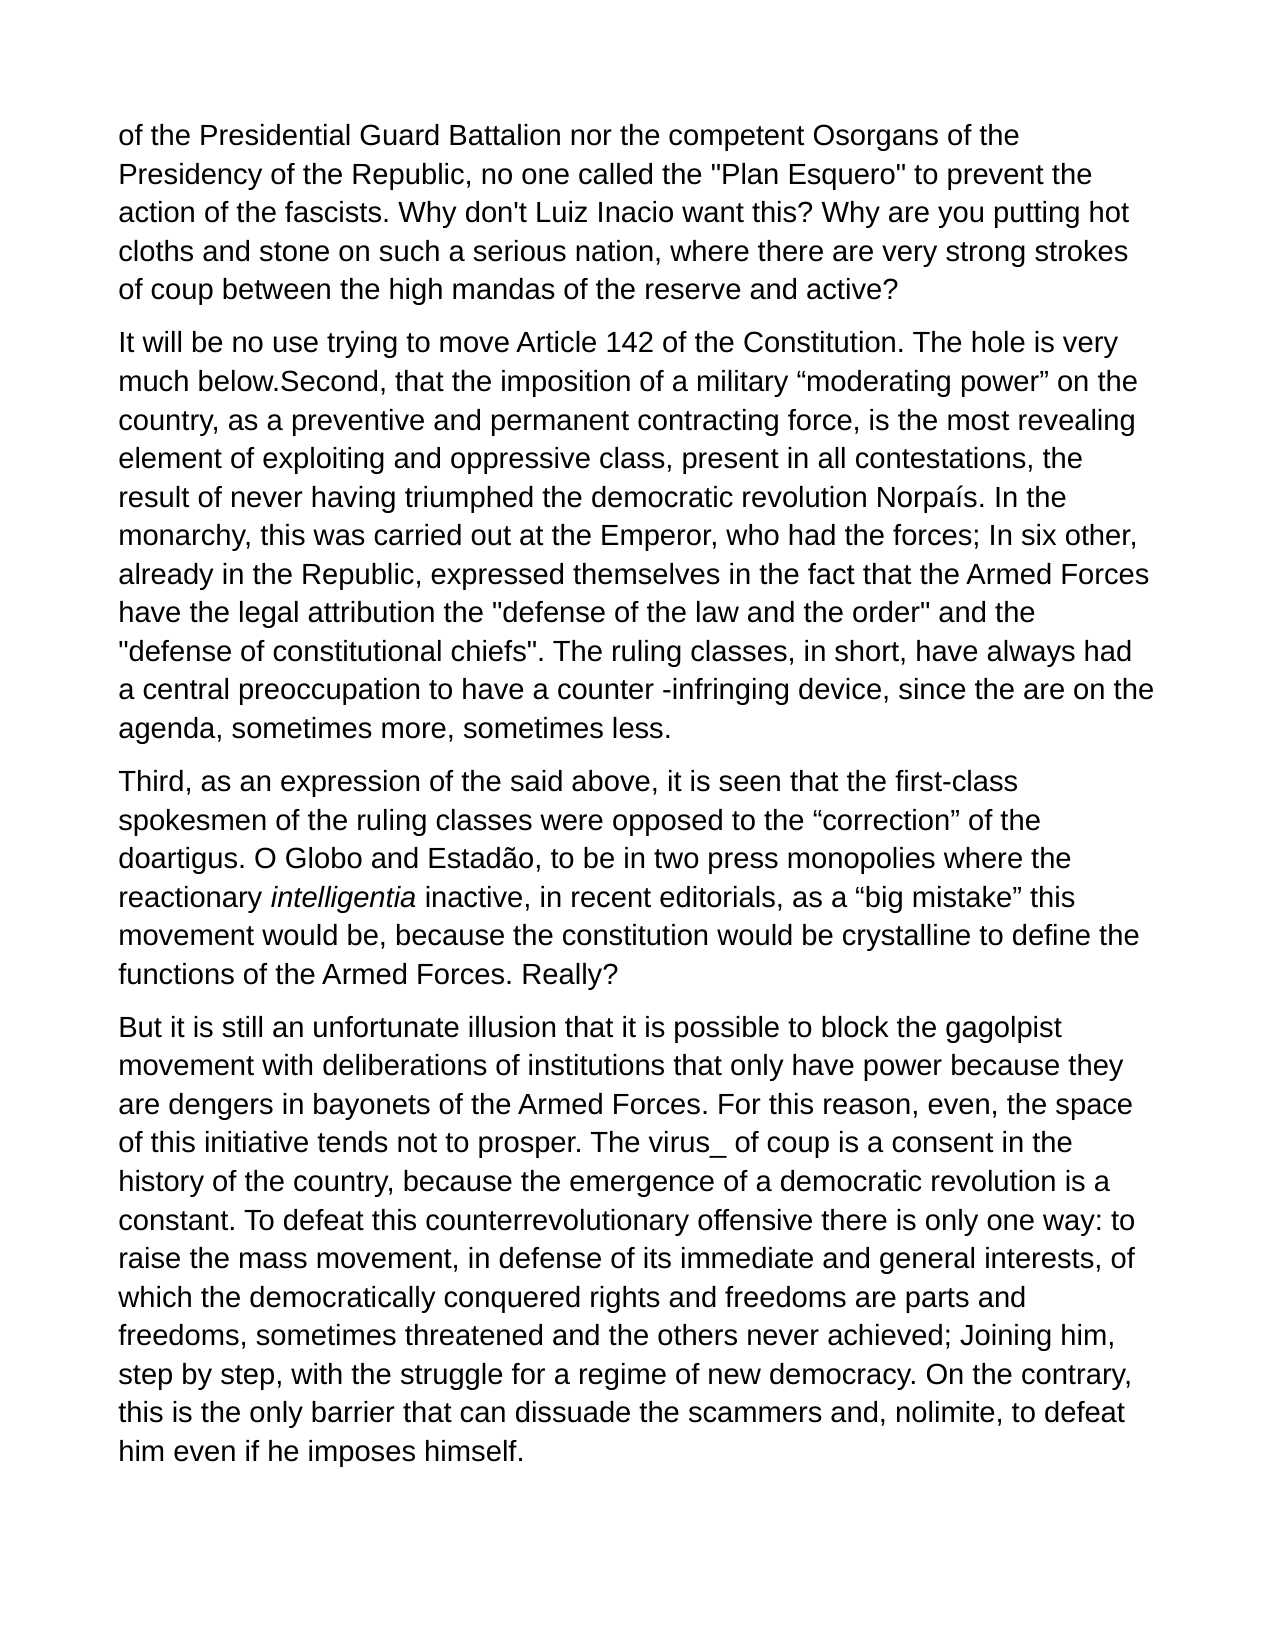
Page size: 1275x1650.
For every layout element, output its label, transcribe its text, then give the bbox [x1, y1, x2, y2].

text of the Presidential Guard Battalion nor the competent Osorgans of the Presidency of the Republic, no one called the "Plan Esquero" to prevent the action of the fascists. Why don't Luiz Inacio want this? Why are you putting hot cloths and stone on such a serious nation, where there are very strong strokes of coup between the high mandas of the reserve and active? [118, 118, 1157, 306]
text It will be no use trying to move Article 142 of the Constitution. The hole is very much below.Second, that the imposition of a military “moderating power” on the country, as a preventive and permanent contracting force, is the most revealing element of exploiting and oppressive class, present in all contestations, the result of never having triumphed the democratic revolution Norpaís. In the monarchy, this was carried out at the Emperor, who had the forces; In six other, already in the Republic, expressed themselves in the fact that the Armed Forces have the legal attribution the "defense of the law and the order" and the "defense of constitutional chiefs". The ruling classes, in short, have always had a central preoccupation to have a counter -infringing device, since the are on the agenda, sometimes more, sometimes less. [118, 325, 1157, 744]
text But it is still an unfortunate illusion that it is possible to block the gagolpist movement with deliberations of institutions that only have power because they are dengers in bayonets of the Armed Forces. For this reason, even, the space of this initiative tends not to prosper. The virus_ of coup is a consent in the history of the country, because the emergence of a democratic revolution is a constant. To defeat this counterrevolutionary offensive there is only one way: to raise the mass movement, in defense of its immediate and general interests, of which the democratically conquered rights and freedoms are parts and freedoms, sometimes threatened and the others never achieved; Joining him, step by step, with the struggle for a regime of new democracy. On the contrary, this is the only barrier that can dissuade the scammers and, nolimite, to defeat him even if he imposes himself. [118, 1010, 1157, 1467]
text Third, as an expression of the said above, it is seen that the first-class spokesmen of the ruling classes were opposed to the “correction” of the doartigus. O Globo and Estadão, to be in two press monopolies where the reactionary intelligentia inactive, in recent editorials, as a “big mistake” this movement would be, because the constitution would be crystalline to define the functions of the Armed Forces. Really? [118, 764, 1157, 990]
